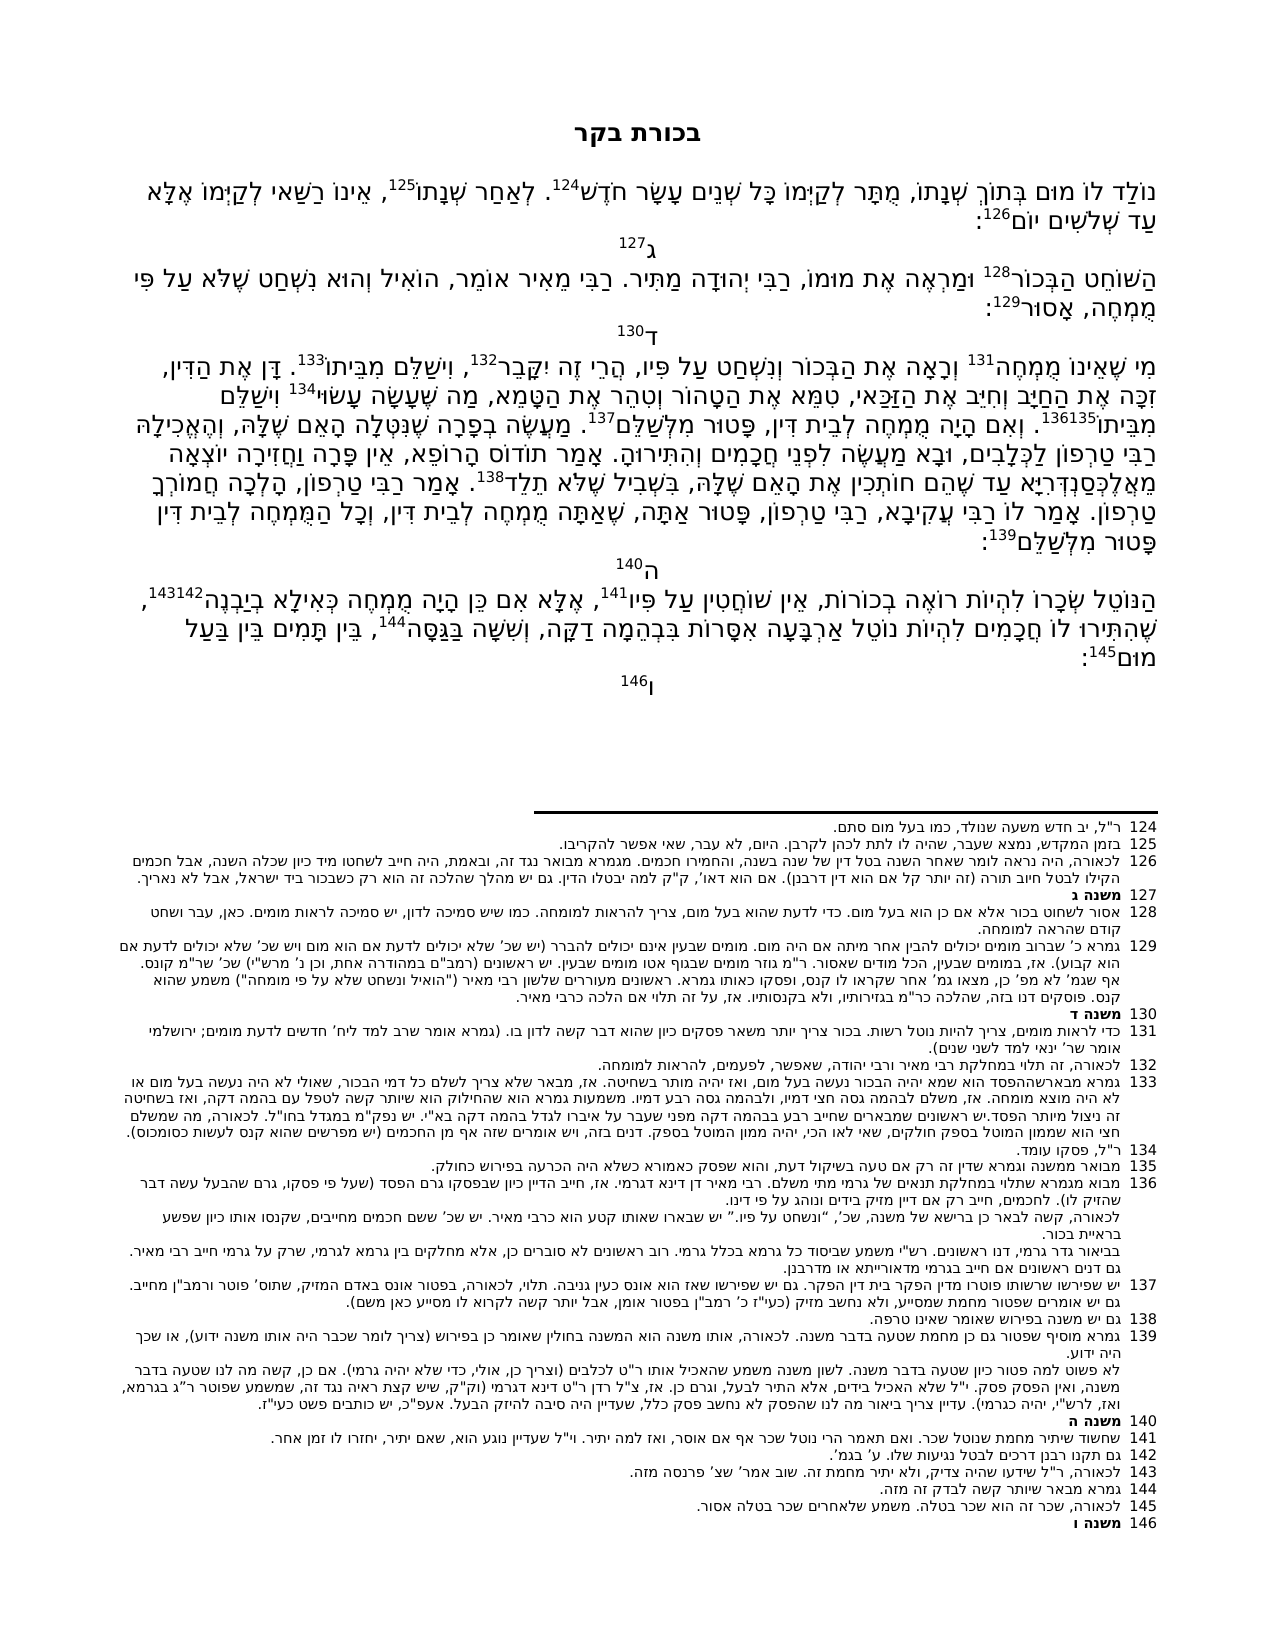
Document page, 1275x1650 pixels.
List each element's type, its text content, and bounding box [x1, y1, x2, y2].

text בזמן המקדש, נמצא שעבר, שהיה לו לתת לכהן לקרבן. היום, לא עבר, שאי אפשר להקריבו. [118, 836, 1157, 853]
text הַנּוֹטֵל שְׂכָרוֹ לִהְיוֹת רוֹאֶה בְכוֹרוֹת, אֵין שׁוֹחֲטִין עַל פִּיו, אֶלָּא אִם כֵּן הָיָה מֻמְחֶה כְּאִילָא בְיַבְנֶה, שֶׁהִתִּירוּ לוֹ חֲכָמִים לִהְיוֹת נוֹטֵל אַרְבָּעָה אִסָּרוֹת בִּבְהֵמָה דַקָּה, וְשִׁשָּׁה בַּגַּסָּה, בֵּין תָּמִים בֵּין בַּעַל מוּם: [118, 585, 1157, 673]
text ו [118, 673, 1157, 702]
text אסור לשחוט בכור אלא אם כן הוא בעל מום. כדי לדעת שהוא בעל מום, צריך להראות למומחה. כמו שיש סמיכה לדון, יש סמיכה לראות מומים. כאן, עבר ושחט קודם שהראה למומחה. [118, 904, 1157, 938]
text כדי לראות מומים, צריך להיות נוטל רשות. בכור צריך יותר משאר פסקים כיון שהוא דבר קשה לדון בו. (גמרא אומר שרב למד ליח’ חדשים לדעת מומים; ירושלמי אומר שר’ ינאי למד לשני שנים). [118, 1022, 1157, 1056]
text גמרא מבאר שיותר קשה לבדק זה מזה. [118, 1481, 1157, 1498]
text לכאורה, שכר זה הוא שכר בטלה. משמע שלאחרים שכר בטלה אסור. [118, 1498, 1157, 1515]
text הַשּׁוֹחֵט הַבְּכוֹר וּמַרְאֶה אֶת מוּמוֹ, רַבִּי יְהוּדָה מַתִּיר. רַבִּי מֵאִיר אוֹמֵר, הוֹאִיל וְהוּא נִשְׁחַט שֶׁלֹּא עַל פִּי מֻמְחֶה, אָסוּר: [118, 264, 1157, 323]
text לכאורה, קשה לבאר כן ברישא של משנה, שכ’, “ונשחט על פיו.” יש שבארו שאותו קטע הוא כרבי מאיר. יש שכ’ ששם חכמים מחייבים, שקנסו אותו כיון שפשע בראיית בכור. [118, 1209, 1157, 1243]
text ד [118, 323, 1157, 352]
text ר"ל, פסקו עומד. [118, 1141, 1157, 1158]
text מבוא מגמרא שתלוי במחלקת תנאים של גרמי מתי משלם. רבי מאיר דן דינא דגרמי. אז, חייב הדיין כיון שבפסקו גרם הפסד (שעל פי פסקו, גרם שהבעל עשה דבר שהזיק לו). לחכמים, חייב רק אם דיין מזיק בידים ונוהג על פי דינו. [118, 1175, 1157, 1209]
text גמרא מבארשההפסד הוא שמא יהיה הבכור נעשה בעל מום, ואז יהיה מותר בשחיטה. אז, מבאר שלא צריך לשלם כל דמי הבכור, שאולי לא היה נעשה בעל מום או לא היה מוצא מומחה. אז, משלם לבהמה גסה חצי דמיו, ולבהמה גסה רבע דמיו. משמעות גמרא הוא שהחילוק הוא שיותר קשה לטפל עם בהמה דקה, ואז בשחיטה זה ניצול מיותר הפסד.יש ראשונים שמבארים שחייב רבע בבהמה דקה מפני שעבר על איברו לגדל בהמה דקה בא"י. יש נפק"מ במגדל בחו"ל. לכאורה, מה שמשלם חצי הוא שממון המוטל בספק חולקים, שאי לאו הכי, יהיה ממון המוטל בספק. דנים בזה, ויש אומרים שזה אף מן החכמים (יש מפרשים שהוא קנס לעשות כסומכוס). [118, 1073, 1157, 1141]
text בביאור גדר גרמי, דנו ראשונים. רש"י משמע שביסוד כל גרמא בכלל גרמי. רוב ראשונים לא סוברים כן, אלא מחלקים בין גרמא לגרמי, שרק על גרמי חייב רבי מאיר. גם דנים ראשונים אם חייב בגרמי מדאורייתא או מדרבנן. [118, 1243, 1157, 1277]
text ג [118, 235, 1157, 264]
text יש שפירשו שרשותו פוטרו מדין הפקר בית דין הפקר. גם יש שפירשו שאז הוא אונס כעין גניבה. תלוי, לכאורה, בפטור אונס באדם המזיק, שתוס’ פוטר ורמב"ן מחייב. גם יש אומרים שפטור מחמת שמסייע, ולא נחשב מזיק (כעי"ז כ’ רמב"ן בפטור אומן, אבל יותר קשה לקרוא לו מסייע כאן משם). [118, 1277, 1157, 1311]
text נוֹלַד לוֹ מוּם בְּתוֹךְ שְׁנָתוֹ, מֻתָּר לְקַיְּמוֹ כָּל שְׁנֵים עָשָׂר חֹדֶשׁ. לְאַחַר שְׁנָתוֹ, אֵינוֹ רַשַּׁאי לְקַיְּמוֹ אֶלָּא עַד שְׁלשִׁים יוֹם: [118, 177, 1157, 235]
text גמרא מוסיף שפטור גם כן מחמת שטעה בדבר משנה. לכאורה, אותו משנה הוא המשנה בחולין שאומר כן בפירוש (צריך לומר שכבר היה אותו משנה ידוע), או שכך היה ידוע. [118, 1328, 1157, 1362]
text שחשוד שיתיר מחמת שנוטל שכר. ואם תאמר הרי נוטל שכר אף אם אוסר, ואז למה יתיר. וי"ל שעדיין נוגע הוא, שאם יתיר, יחזרו לו זמן אחר. [118, 1430, 1157, 1447]
text לכאורה, ר"ל שידעו שהיה צדיק, ולא יתיר מחמת זה. שוב אמר’ שצ’ פרנסה מזה. [118, 1464, 1157, 1481]
text גם תקנו רבנן דרכים לבטל נגיעות שלו. ע’ בגמ’. [118, 1447, 1157, 1464]
text משנה ו [118, 1515, 1157, 1532]
text משנה ה [118, 1413, 1157, 1430]
text ר"ל, יב חדש משעה שנולד, כמו בעל מום סתם. [118, 819, 1157, 836]
text גם יש משנה בפירוש שאומר שאינו טרפה. [118, 1311, 1157, 1328]
text מִי שֶׁאֵינוֹ מֻמְחֶה וְרָאָה אֶת הַבְּכוֹר וְנִשְׁחַט עַל פִּיו, הֲרֵי זֶה יִקָּבֵר, וִישַׁלֵּם מִבֵּיתוֹ. דָּן אֶת הַדִּין, זִכָּה אֶת הַחַיָּב וְחִיֵּב אֶת הַזַּכַּאי, טִמֵּא אֶת הַטָהוֹר וְטִהֵר אֶת הַטָּמֵא, מַה שֶּׁעָשָׂה עָשׂוּי וִישַׁלֵּם מִבֵּיתוֹ. וְאִם הָיָה מֻמְחֶה לְבֵית דִּין, פָּטוּר מִלְּשַׁלֵּם. מַעֲשֶׂה בְפָרָה שֶׁנִּטְּלָה הָאֵם שֶׁלָּהּ, וְהֶאֱכִילָהּ רַבִּי טַרְפוֹן לַכְּלָבִים, וּבָא מַעֲשֶׂה לִפְנֵי חֲכָמִים וְהִתִּירוּהָ. אָמַר תוֹדוֹס הָרוֹפֵא, אֵין פָּרָה וַחֲזִירָה יוֹצְאָה מֵאֲלֶכְּסַנְדְּרִיָּא עַד שֶׁהֵם חוֹתְכִין אֶת הָאֵם שֶׁלָּהּ, בִּשְׁבִיל שֶׁלֹּא תֵלֵד. אָמַר רַבִּי טַרְפוֹן, הָלְכָה חֲמוֹרְךָ טַרְפוֹן. אָמַר לוֹ רַבִּי עֲקִיבָא, רַבִּי טַרְפוֹן, פָּטוּר אַתָּה, שֶׁאַתָּה מֻמְחֶה לְבֵית דִּין, וְכָל הַמֻּמְחֶה לְבֵית דִּין פָּטוּר מִלְּשַׁלֵּם: [118, 352, 1157, 556]
text לכאורה, היה נראה לומר שאחר השנה בטל דין של שנה בשנה, והחמירו חכמים. מגמרא מבואר נגד זה, ובאמת, היה חייב לשחטו מיד כיון שכלה השנה, אבל חכמים הקילו לבטל חיוב תורה (זה יותר קל אם הוא דין דרבנן). אם הוא דאו’, ק"ק למה יבטלו הדין. גם יש מהלך שהלכה זה הוא רק כשבכור ביד ישראל, אבל לא נאריך. [118, 853, 1157, 887]
text מבואר ממשנה וגמרא שדין זה רק אם טעה בשיקול דעת, והוא שפסק כאמורא כשלא היה הכרעה בפירוש כחולק. [118, 1158, 1157, 1175]
text גמרא כ’ שברוב מומים יכולים להבין אחר מיתה אם היה מום. מומים שבעין אינם יכולים להברר (יש שכ’ שלא יכולים לדעת אם הוא מום ויש שכ’ שלא יכולים לדעת אם הוא קבוע). אז, במומים שבעין, הכל מודים שאסור. ר"מ גוזר מומים שבגוף אטו מומים שבעין. יש ראשונים (רמב"ם במהודרה אחת, וכן נ’ מרש"י) שכ’ שר"מ קונס. אף שגמ’ לא מפ’ כן, מצאו גמ’ אחר שקראו לו קנס, ופסקו כאותו גמרא. ראשונים מעוררים שלשון רבי מאיר ("הואיל ונשחט שלא על פי מומחה") משמע שהוא קנס. פוסקים דנו בזה, שהלכה כר"מ בגזירותיו, ולא בקנסותיו. אז, על זה תלוי אם הלכה כרבי מאיר. [118, 938, 1157, 1006]
text ה [118, 556, 1157, 585]
text לא פשוט למה פטור כיון שטעה בדבר משנה. לשון משנה משמע שהאכיל אותו ר"ט לכלבים (וצריך כן, אולי, כדי שלא יהיה גרמי). אם כן, קשה מה לנו שטעה בדבר משנה, ואין הפסק פסק. י"ל שלא האכיל בידים, אלא התיר לבעל, וגרם כן. אז, צ"ל רדן ר"ט דינא דגרמי (וק"ק, שיש קצת ראיה נגד זה, שמשמע שפוטר ר”ג בגרמא, ואז, לרש"י, יהיה כגרמי). עדיין צריך ביאור מה לנו שהפסק לא נחשב פסק כלל, שעדיין היה סיבה להיזק הבעל. אעפ"כ, יש כותבים פשט כעי"ז. [118, 1362, 1157, 1413]
text משנה ד [118, 1006, 1157, 1022]
text משנה ג [118, 887, 1157, 904]
text לכאורה, זה תלוי במחלקת רבי מאיר ורבי יהודה, שאפשר, לפעמים, להראות למומחה. [118, 1056, 1157, 1073]
